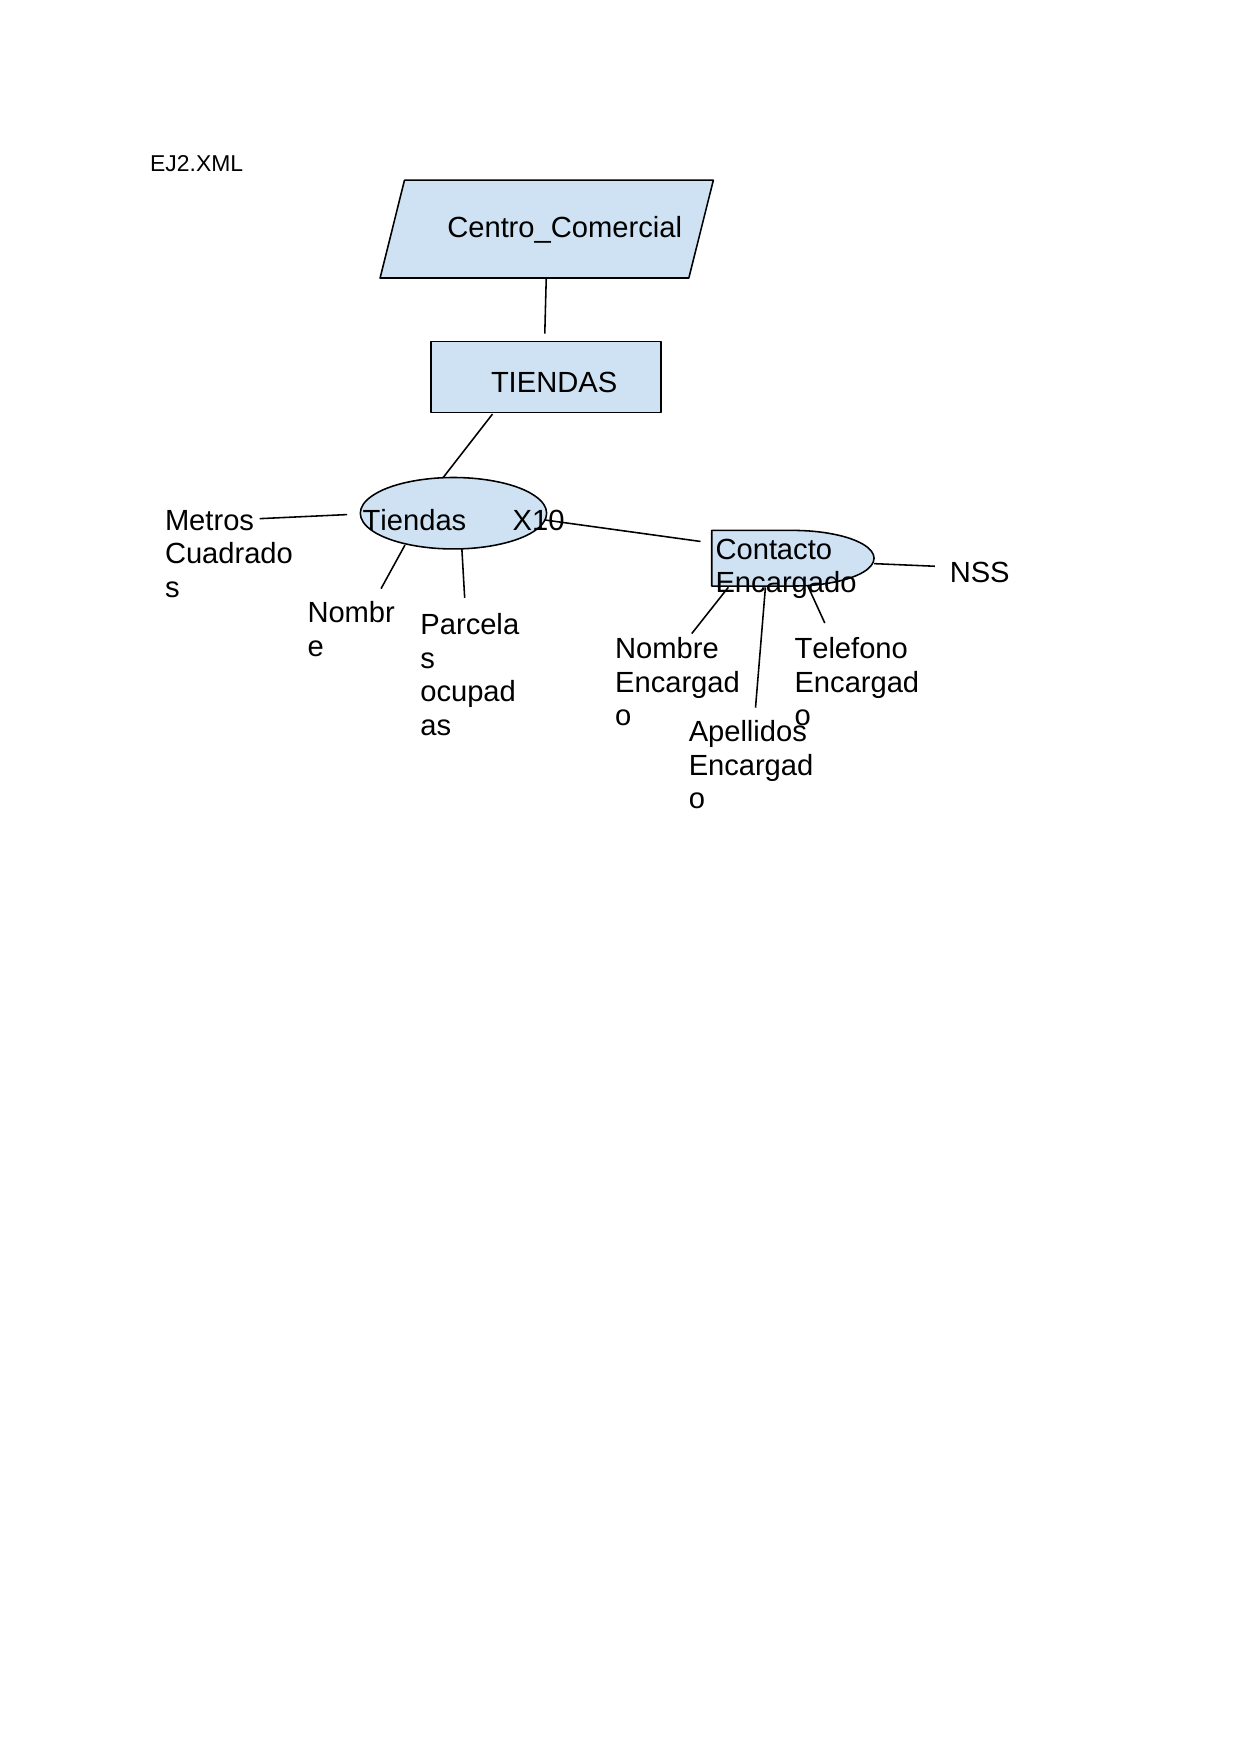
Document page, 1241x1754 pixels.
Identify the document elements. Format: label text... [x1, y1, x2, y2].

text EJ2.XML [150, 150, 1090, 176]
